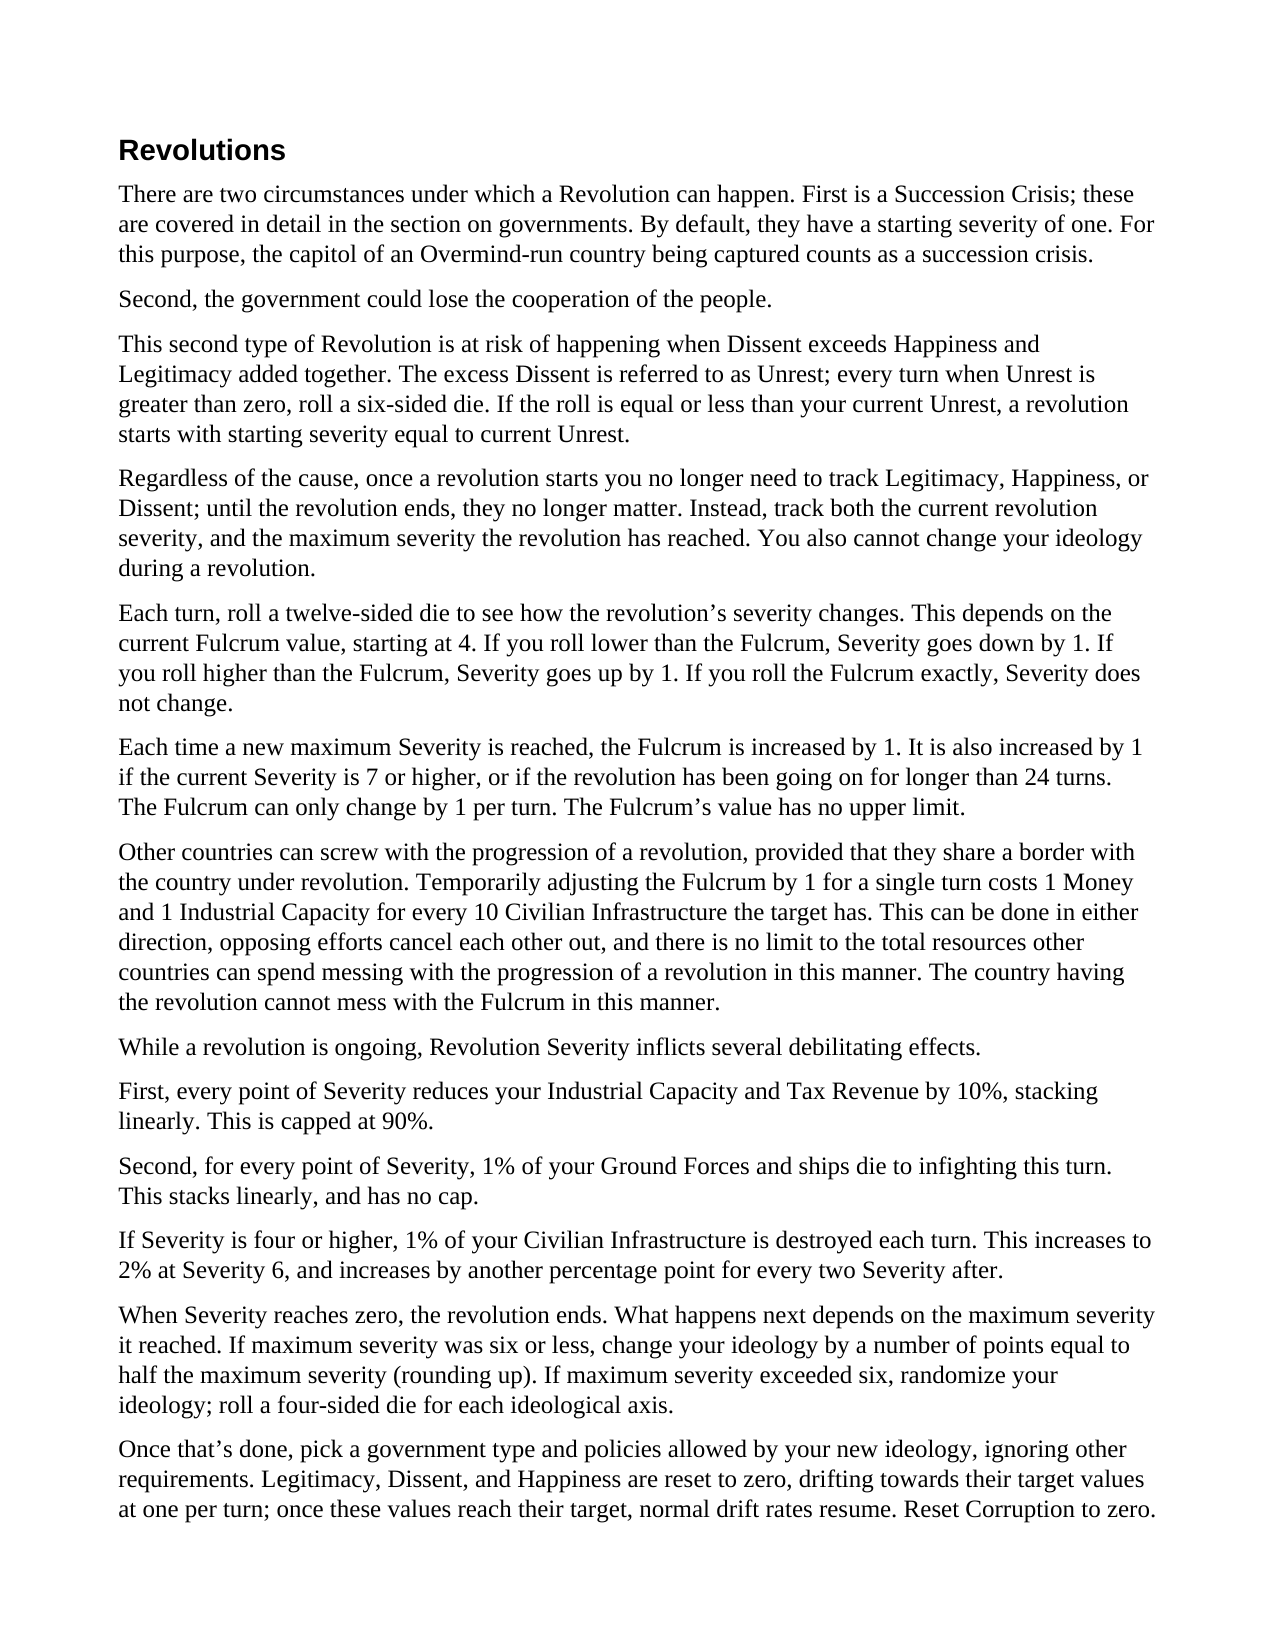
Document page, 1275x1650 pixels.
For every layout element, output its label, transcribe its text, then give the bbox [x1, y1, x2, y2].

text Each time a new maximum Severity is reached, the Fulcrum is increased by 1. It is also increased by 1 if the current Severity is 7 or higher, or if the revolution has been going on for longer than 24 turns. The Fulcrum can only change by 1 per turn. The Fulcrum’s value has no upper limit. [118, 732, 1157, 822]
text Other countries can screw with the progression of a revolution, provided that they share a border with the country under revolution. Temporarily adjusting the Fulcrum by 1 for a single turn costs 1 Money and 1 Industrial Capacity for every 10 Civilian Infrastructure the target has. This can be done in either direction, opposing efforts cancel each other out, and there is no limit to the total resources other countries can spend messing with the progression of a revolution in this manner. The country having the revolution cannot mess with the Fulcrum in this manner. [118, 836, 1157, 1016]
text First, every point of Severity reduces your Industrial Capacity and Tax Revenue by 10%, stacking linearly. This is capped at 90%. [118, 1076, 1157, 1136]
text While a revolution is ongoing, Revolution Severity inflicts several debilitating effects. [118, 1031, 1157, 1061]
subtitle Revolutions [118, 133, 1157, 166]
text When Severity reaches zero, the revolution ends. What happens next depends on the maximum severity it reached. If maximum severity was six or less, change your ideology by a number of points equal to half the maximum severity (rounding up). If maximum severity exceeded six, randomize your ideology; roll a four-sided die for each ideological axis. [118, 1299, 1157, 1419]
text Regardless of the cause, once a revolution starts you no longer need to track Legitimacy, Happiness, or Dissent; until the revolution ends, they no longer matter. Instead, track both the current revolution severity, and the maximum severity the revolution has reached. You also cannot change your ideology during a revolution. [118, 463, 1157, 583]
text Each turn, roll a twelve-sided die to see how the revolution’s severity changes. This depends on the current Fulcrum value, starting at 4. If you roll lower than the Fulcrum, Severity goes down by 1. If you roll higher than the Fulcrum, Severity goes up by 1. If you roll the Fulcrum exactly, Severity does not change. [118, 597, 1157, 717]
text Second, the government could lose the cooperation of the people. [118, 283, 1157, 313]
text This second type of Revolution is at risk of happening when Dissent exceeds Happiness and Legitimacy added together. The excess Dissent is referred to as Unrest; every turn when Unrest is greater than zero, roll a six-sided die. If the roll is equal or less than your current Unrest, a revolution starts with starting severity equal to current Unrest. [118, 328, 1157, 448]
text If Severity is four or higher, 1% of your Civilian Infrastructure is destroyed each turn. This increases to 2% at Severity 6, and increases by another percentage point for every two Severity after. [118, 1225, 1157, 1285]
text There are two circumstances under which a Revolution can happen. First is a Succession Crisis; these are covered in detail in the section on governments. By default, they have a starting severity of one. For this purpose, the capitol of an Overmind-run country being captured counts as a succession crisis. [118, 179, 1157, 269]
text Second, for every point of Severity, 1% of your Ground Forces and ships die to infighting this turn. This stacks linearly, and has no cap. [118, 1150, 1157, 1210]
text Once that’s done, pick a government type and policies allowed by your new ideology, ignoring other requirements. Legitimacy, Dissent, and Happiness are reset to zero, drifting towards their target values at one per turn; once these values reach their target, normal drift rates resume. Reset Corruption to zero. [118, 1434, 1157, 1524]
